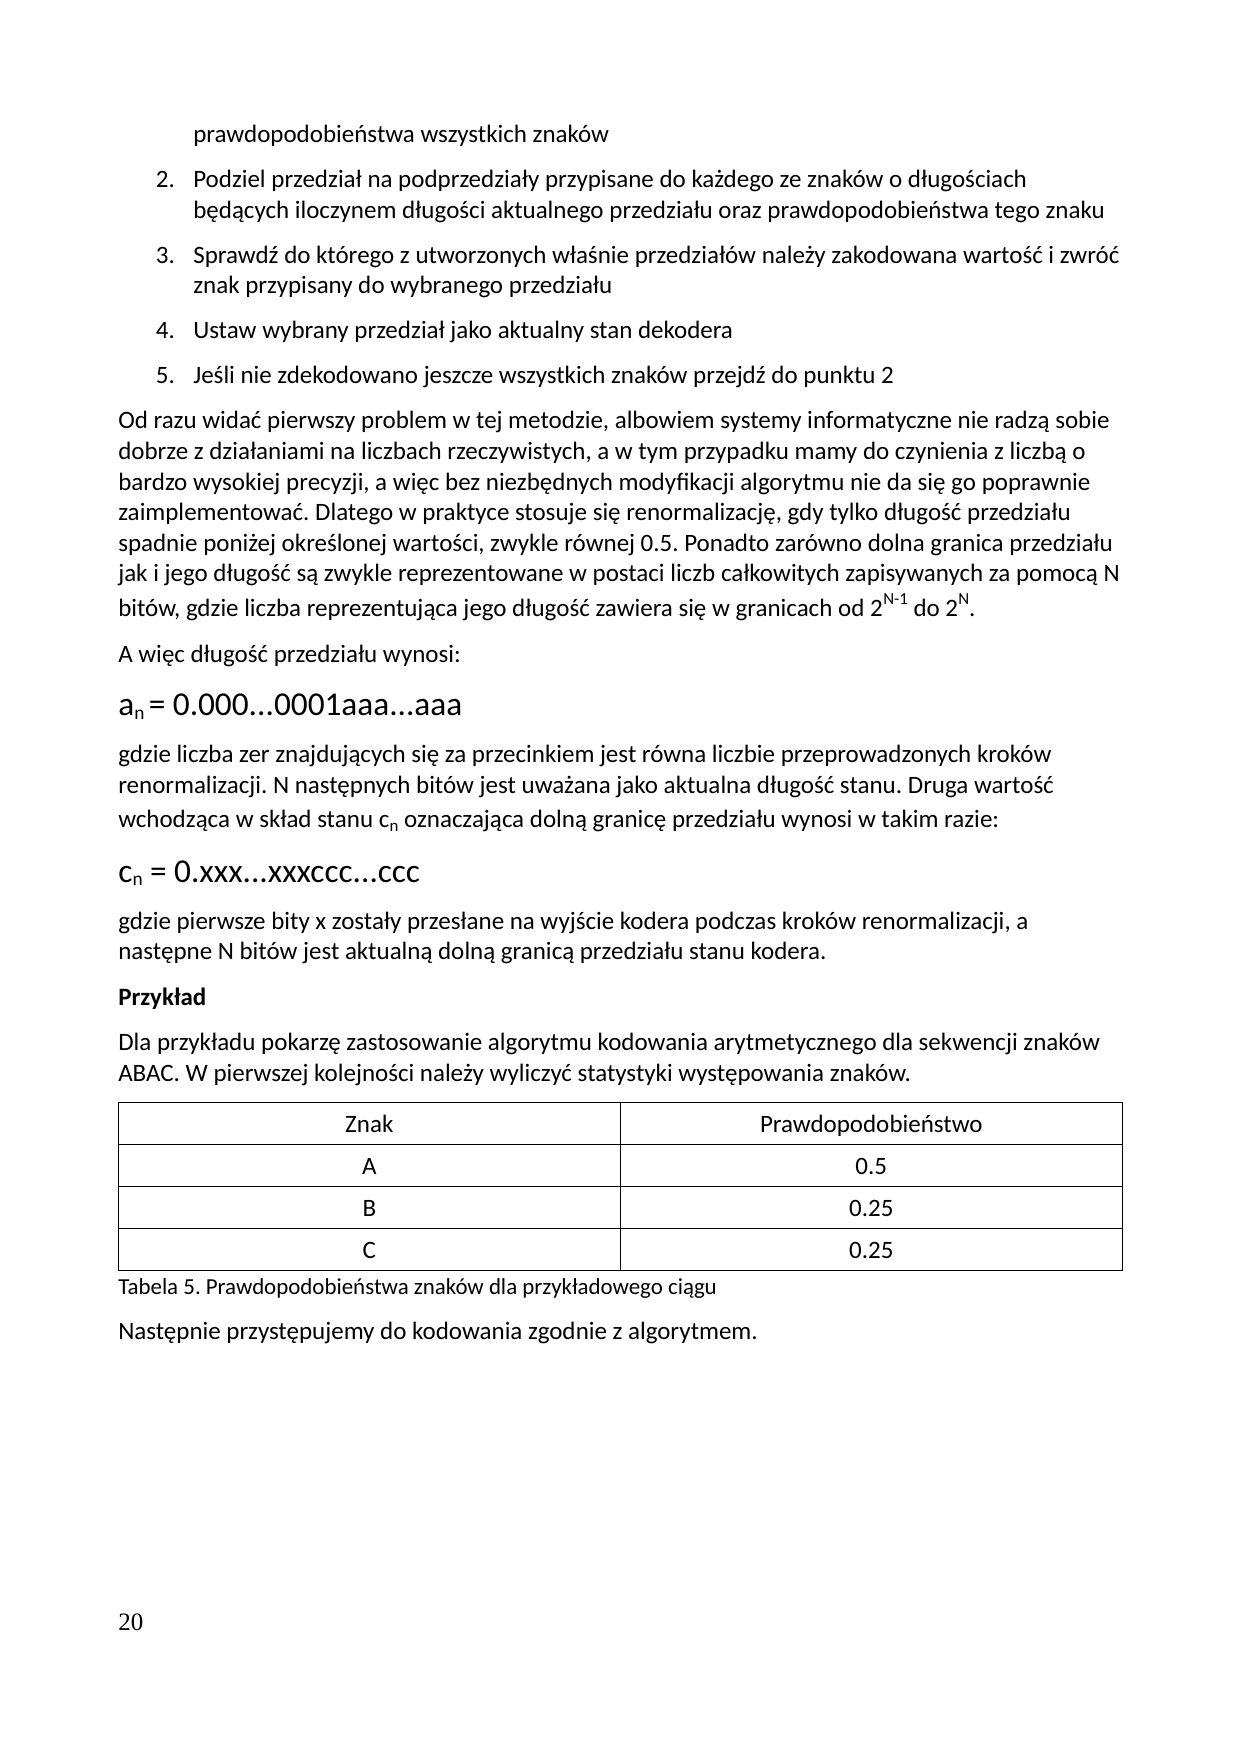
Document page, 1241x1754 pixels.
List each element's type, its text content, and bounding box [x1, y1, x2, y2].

text an = 0.000...0001aaa...aaa [118, 683, 1122, 724]
table_cell C [119, 1229, 620, 1270]
text gdzie pierwsze bity x zostały przesłane na wyjście kodera podczas kroków renormalizacji, a następne N bitów jest aktualną dolną granicą przedziału stanu kodera. [118, 905, 1122, 966]
list Ustaw wybrany przedział jako aktualny stan dekodera [156, 314, 1122, 345]
table_cell B [119, 1187, 620, 1228]
table_header Prawdopodobieństwo [621, 1103, 1122, 1144]
table_cell 0.5 [621, 1145, 1122, 1186]
list Podziel przedział na podprzedziały przypisane do każdego ze znaków o długościach będących iloczynem długości aktualnego przedziału oraz prawdopodobieństwa tego znaku [156, 163, 1122, 224]
text Od razu widać pierwszy problem w tej metodzie, albowiem systemy informatyczne nie radzą sobie dobrze z działaniami na liczbach rzeczywistych, a w tym przypadku mamy do czynienia z liczbą o bardzo wysokiej precyzji, a więc bez niezbędnych modyfikacji algorytmu nie da się go poprawnie zaimplementować. Dlatego w praktyce stosuje się renormalizację, gdy tylko długość przedziału spadnie poniżej określonej wartości, zwykle równej 0.5. Ponadto zarówno dolna granica przedziału jak i jego długość są zwykle reprezentowane w postaci liczb całkowitych zapisywanych za pomocą N bitów, gdzie liczba reprezentująca jego długość zawiera się w granicach od 2N-1 do 2N. [118, 405, 1122, 623]
list prawdopodobieństwa wszystkich znaków [156, 118, 1122, 149]
text gdzie liczba zer znajdujących się za przecinkiem jest równa liczbie przeprowadzonych kroków renormalizacji. N następnych bitów jest uważana jako aktualna długość stanu. Druga wartość wchodząca w skład stanu cn oznaczająca dolną granicę przedziału wynosi w takim razie: [118, 738, 1122, 835]
text Tabela 5. Prawdopodobieństwa znaków dla przykładowego ciągu [118, 1271, 1122, 1300]
list Sprawdź do którego z utworzonych właśnie przedziałów należy zakodowana wartość i zwróć znak przypisany do wybranego przedziału [156, 239, 1122, 300]
table_cell 0.25 [621, 1229, 1122, 1270]
text cn = 0.xxx...xxxccc...ccc [118, 850, 1122, 890]
text Dla przykładu pokarzę zastosowanie algorytmu kodowania arytmetycznego dla sekwencji znaków ABAC. W pierwszej kolejności należy wyliczyć statystyki występowania znaków. [118, 1026, 1122, 1087]
table_header Znak [119, 1103, 620, 1144]
text Następnie przystępujemy do kodowania zgodnie z algorytmem. [118, 1315, 1122, 1345]
list Jeśli nie zdekodowano jeszcze wszystkich znaków przejdź do punktu 2 [156, 359, 1122, 390]
text Przykład [118, 981, 1122, 1012]
table_cell 0.25 [621, 1187, 1122, 1228]
text A więc długość przedziału wynosi: [118, 638, 1122, 668]
table_cell A [119, 1145, 620, 1186]
